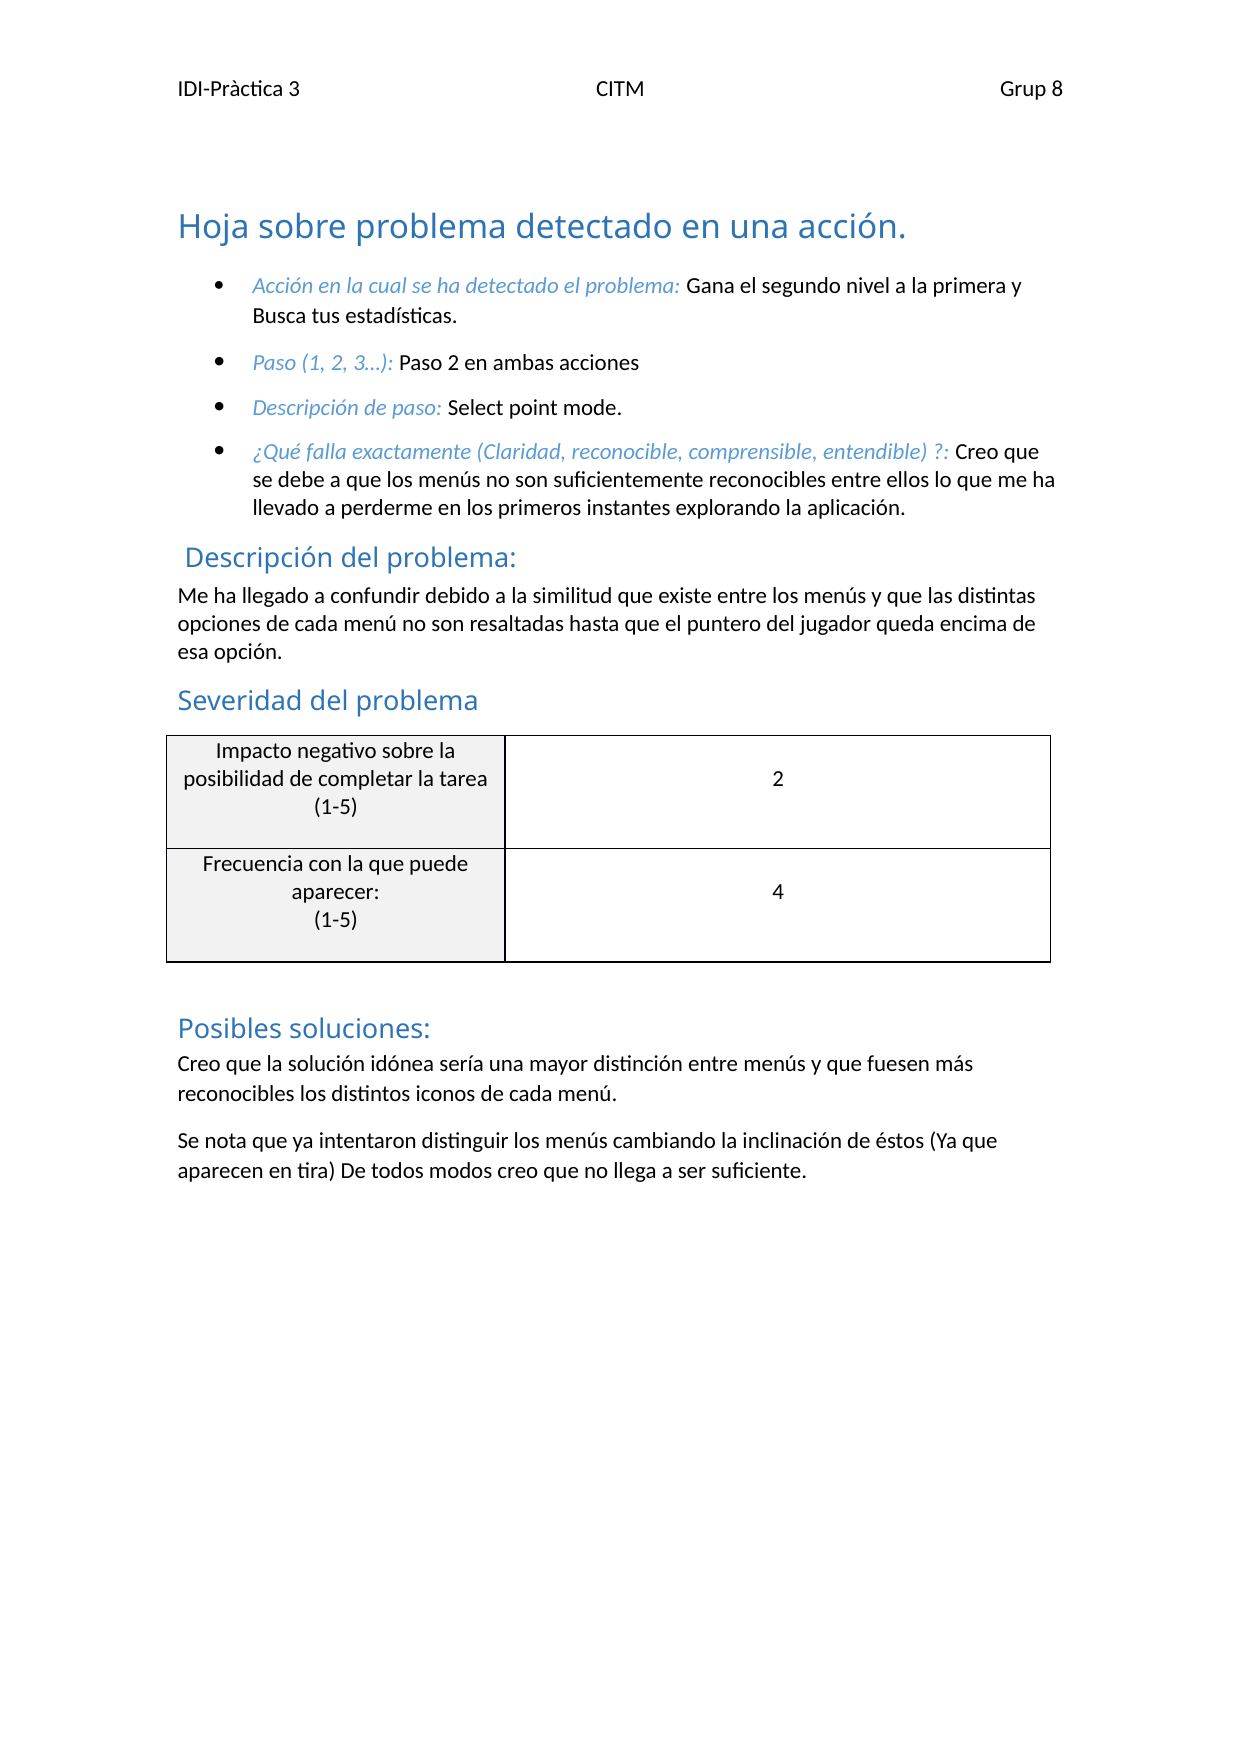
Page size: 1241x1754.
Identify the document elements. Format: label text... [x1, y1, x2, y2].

text Creo que la solución idónea sería una mayor distinción entre menús y que fuesen más reconocibles los distintos iconos de cada menú. [177, 1049, 1063, 1107]
text Se nota que ya intentaron distinguir los menús cambiando la inclinación de éstos (Ya que aparecen en tira) De todos modos creo que no llega a ser suficiente. [177, 1126, 1063, 1184]
subtitle Descripción del problema: [177, 538, 1063, 575]
table_header Impacto negativo sobre la posibilidad de completar la tarea (1-5) [167, 736, 504, 848]
table_cell 4 [506, 849, 1050, 961]
list Descripción de paso: Select point mode. [215, 393, 1063, 421]
text Me ha llegado a confundir debido a la similitud que existe entre los menús y que las distintas opciones de cada menú no son resaltadas hasta que el puntero del jugador queda encima de esa opción. [177, 581, 1063, 665]
subtitle Hoja sobre problema detectado en una acción. [177, 203, 1063, 248]
table_cell Frecuencia con la que puede aparecer: (1-5) [167, 849, 504, 961]
list Acción en la cual se ha detectado el problema: Gana el segundo nivel a la primera y Busca tus estadísticas. [215, 271, 1063, 329]
table_header 2 [506, 736, 1050, 848]
list ¿Qué falla exactamente (Claridad, reconocible, comprensible, entendible) ?: Creo que se debe a que los menús no son suficientemente reconocibles entre ellos lo que me ha llevado a perderme en los primeros instantes explorando la aplicación. [215, 437, 1063, 521]
list Paso (1, 2, 3…): Paso 2 en ambas acciones [215, 348, 1063, 376]
subtitle Posibles soluciones: [177, 1009, 1063, 1046]
text Severidad del problema [177, 682, 1063, 718]
